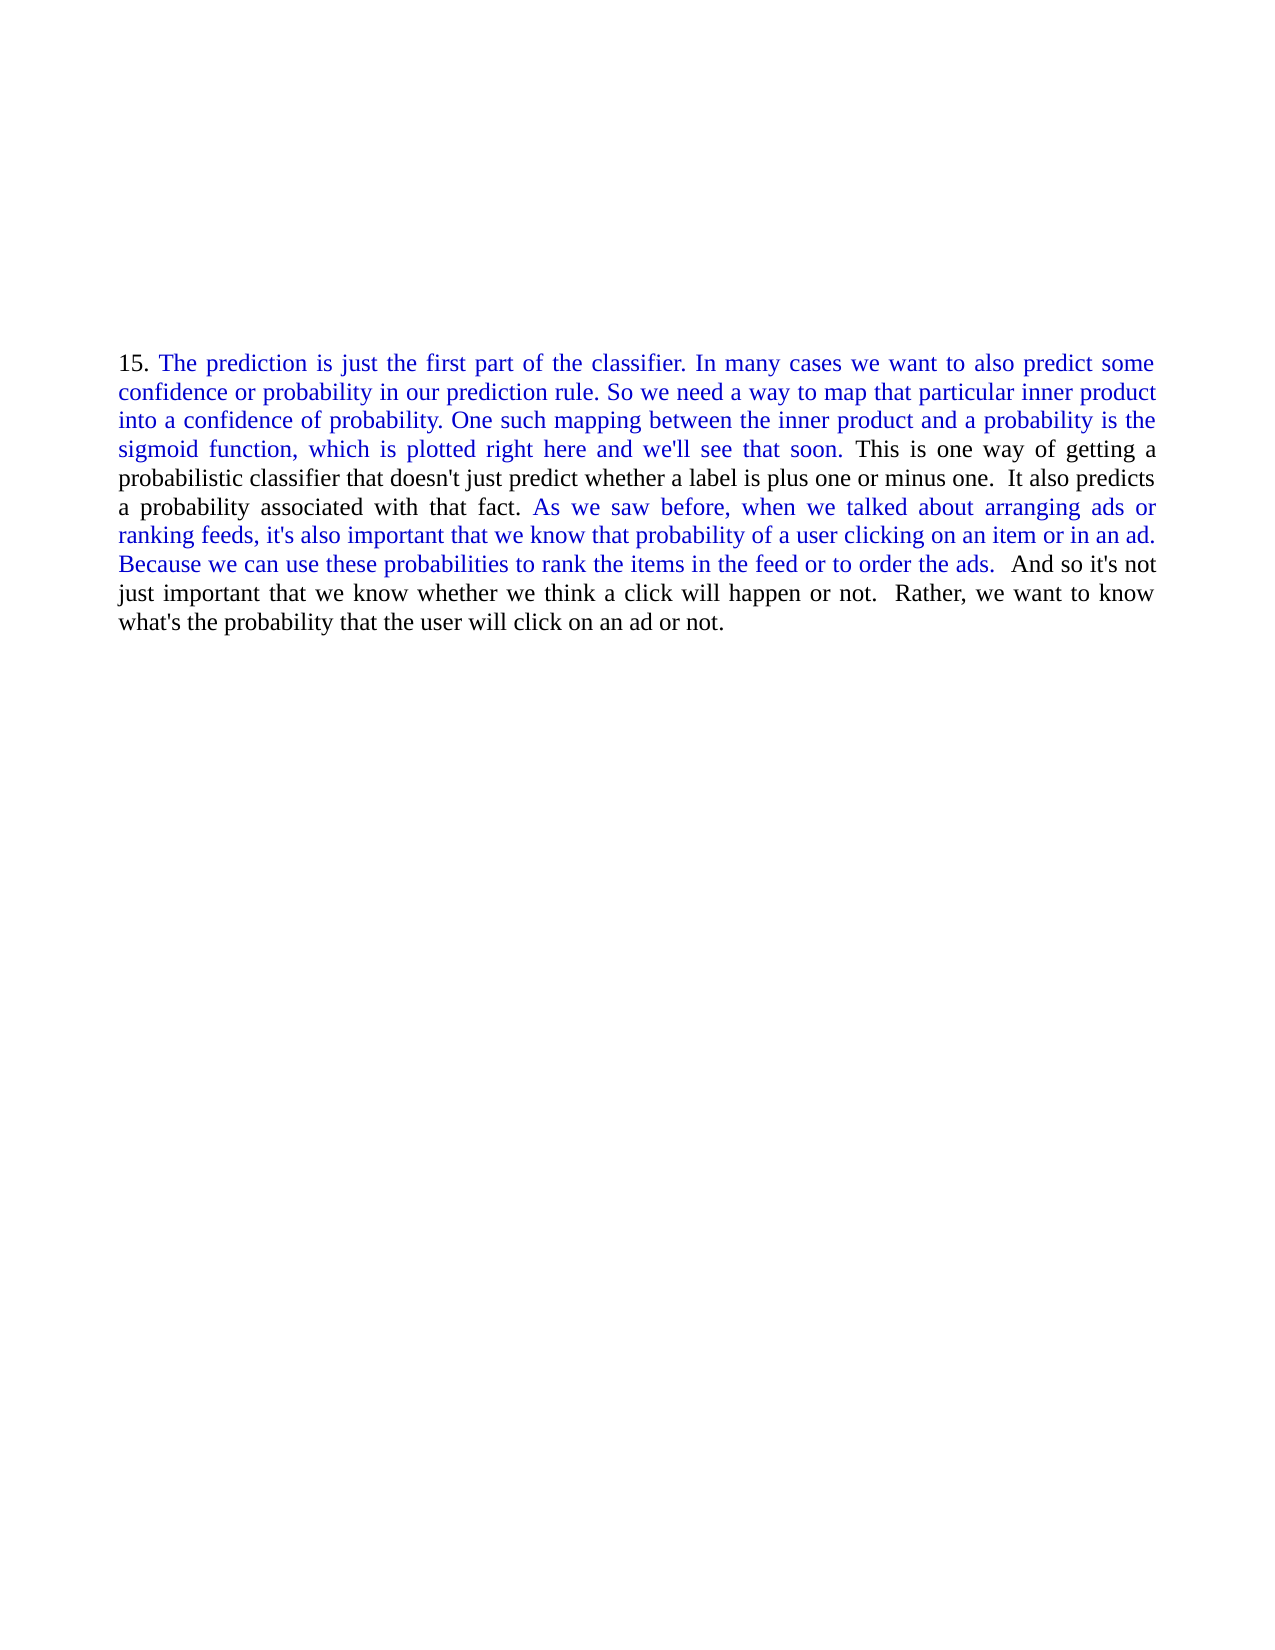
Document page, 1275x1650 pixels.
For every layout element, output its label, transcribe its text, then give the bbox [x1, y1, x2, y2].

text 15. The prediction is just the first part of the classifier. In many cases we want to also predict some confidence or probability in our prediction rule. So we need a way to map that particular inner product into a confidence of probability. One such mapping between the inner product and a probability is the sigmoid function, which is plotted right here and we'll see that soon. This is one way of getting a probabilistic classifier that doesn't just predict whether a label is plus one or minus one. It also predicts a probability associated with that fact. As we saw before, when we talked about arranging ads or ranking feeds, it's also important that we know that probability of a user clicking on an item or in an ad. Because we can use these probabilities to rank the items in the feed or to order the ads. And so it's not just important that we know whether we think a click will happen or not. Rather, we want to know what's the probability that the user will click on an ad or not. [118, 348, 1157, 636]
